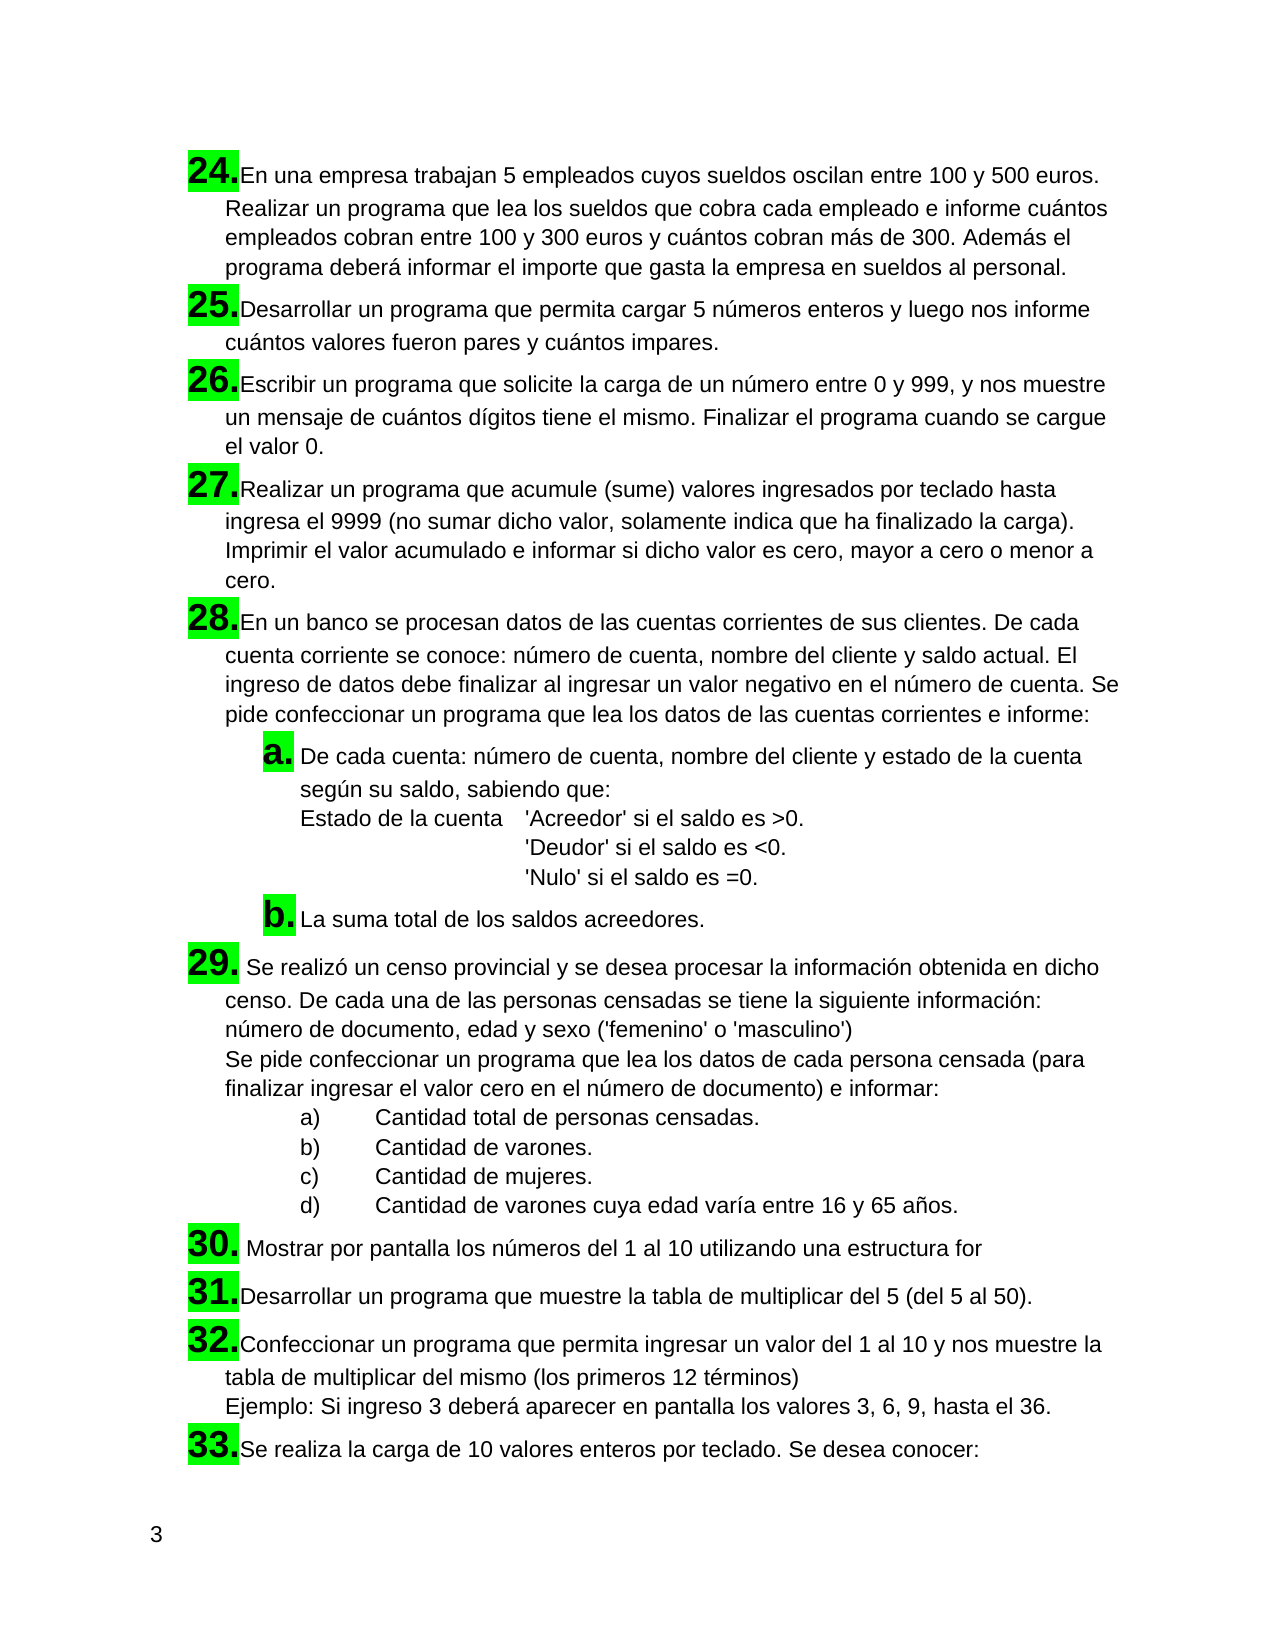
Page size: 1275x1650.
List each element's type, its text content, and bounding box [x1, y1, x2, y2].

list En una empresa trabajan 5 empleados cuyos sueldos oscilan entre 100 y 500 euros. Realizar un programa que lea los sueldos que cobra cada empleado e informe cuántos empleados cobran entre 100 y 300 euros y cuántos cobran más de 300. Además el programa deberá informar el importe que gasta la empresa en sueldos al personal. [187, 150, 1125, 280]
list Confeccionar un programa que permita ingresar un valor del 1 al 10 y nos muestre la tabla de multiplicar del mismo (los primeros 12 términos) [187, 1319, 1125, 1390]
text Se pide confeccionar un programa que lea los datos de cada persona censada (para finalizar ingresar el valor cero en el número de documento) e informar: [225, 1046, 1125, 1101]
list Se realiza la carga de 10 valores enteros por teclado. Se desea conocer: [239, 1423, 1125, 1465]
list Realizar un programa que acumule (sume) valores ingresados por teclado hasta ingresa el 9999 (no sumar dicho valor, solamente indica que ha finalizado la carga). Imprimir el valor acumulado e informar si dicho valor es cero, mayor a cero o menor a cero. [187, 463, 1125, 593]
text Estado de la cuenta 'Acreedor' si el saldo es >0. 'Deudor' si el saldo es <0. 'Nulo' si el saldo es =0. [225, 806, 1125, 890]
list De cada cuenta: número de cuenta, nombre del cliente y estado de la cuenta según su saldo, sabiendo que: [262, 731, 1125, 802]
text a) Cantidad total de personas censadas. b) Cantidad de varones. c) Cantidad de mujeres. d) Cantidad de varones cuya edad varía entre 16 y 65 años. [300, 1105, 1125, 1219]
list Escribir un programa que solicite la carga de un número entre 0 y 999, y nos muestre un mensaje de cuántos dígitos tiene el mismo. Finalizar el programa cuando se cargue el valor 0. [187, 359, 1125, 459]
list Mostrar por pantalla los números del 1 al 10 utilizando una estructura for [187, 1222, 1125, 1264]
list Desarrollar un programa que muestre la tabla de multiplicar del 5 (del 5 al 50). [239, 1271, 1125, 1312]
text Ejemplo: Si ingreso 3 deberá aparecer en pantalla los valores 3, 6, 9, hasta el 36. [225, 1394, 1125, 1419]
list La suma total de los saldos acreedores. [296, 894, 1125, 936]
list En un banco se procesan datos de las cuentas corrientes de sus clientes. De cada cuenta corriente se conoce: número de cuenta, nombre del cliente y saldo actual. El ingreso de datos debe finalizar al ingresar un valor negativo en el número de cuenta. Se pide confeccionar un programa que lea los datos de las cuentas corrientes e informe: [187, 597, 1125, 727]
list Desarrollar un programa que permita cargar 5 números enteros y luego nos informe cuántos valores fueron pares y cuántos impares. [187, 284, 1125, 355]
list Se realizó un censo provincial y se desea procesar la información obtenida en dicho censo. De cada una de las personas censadas se tiene la siguiente información: número de documento, edad y sexo ('femenino' o 'masculino') [187, 942, 1125, 1042]
